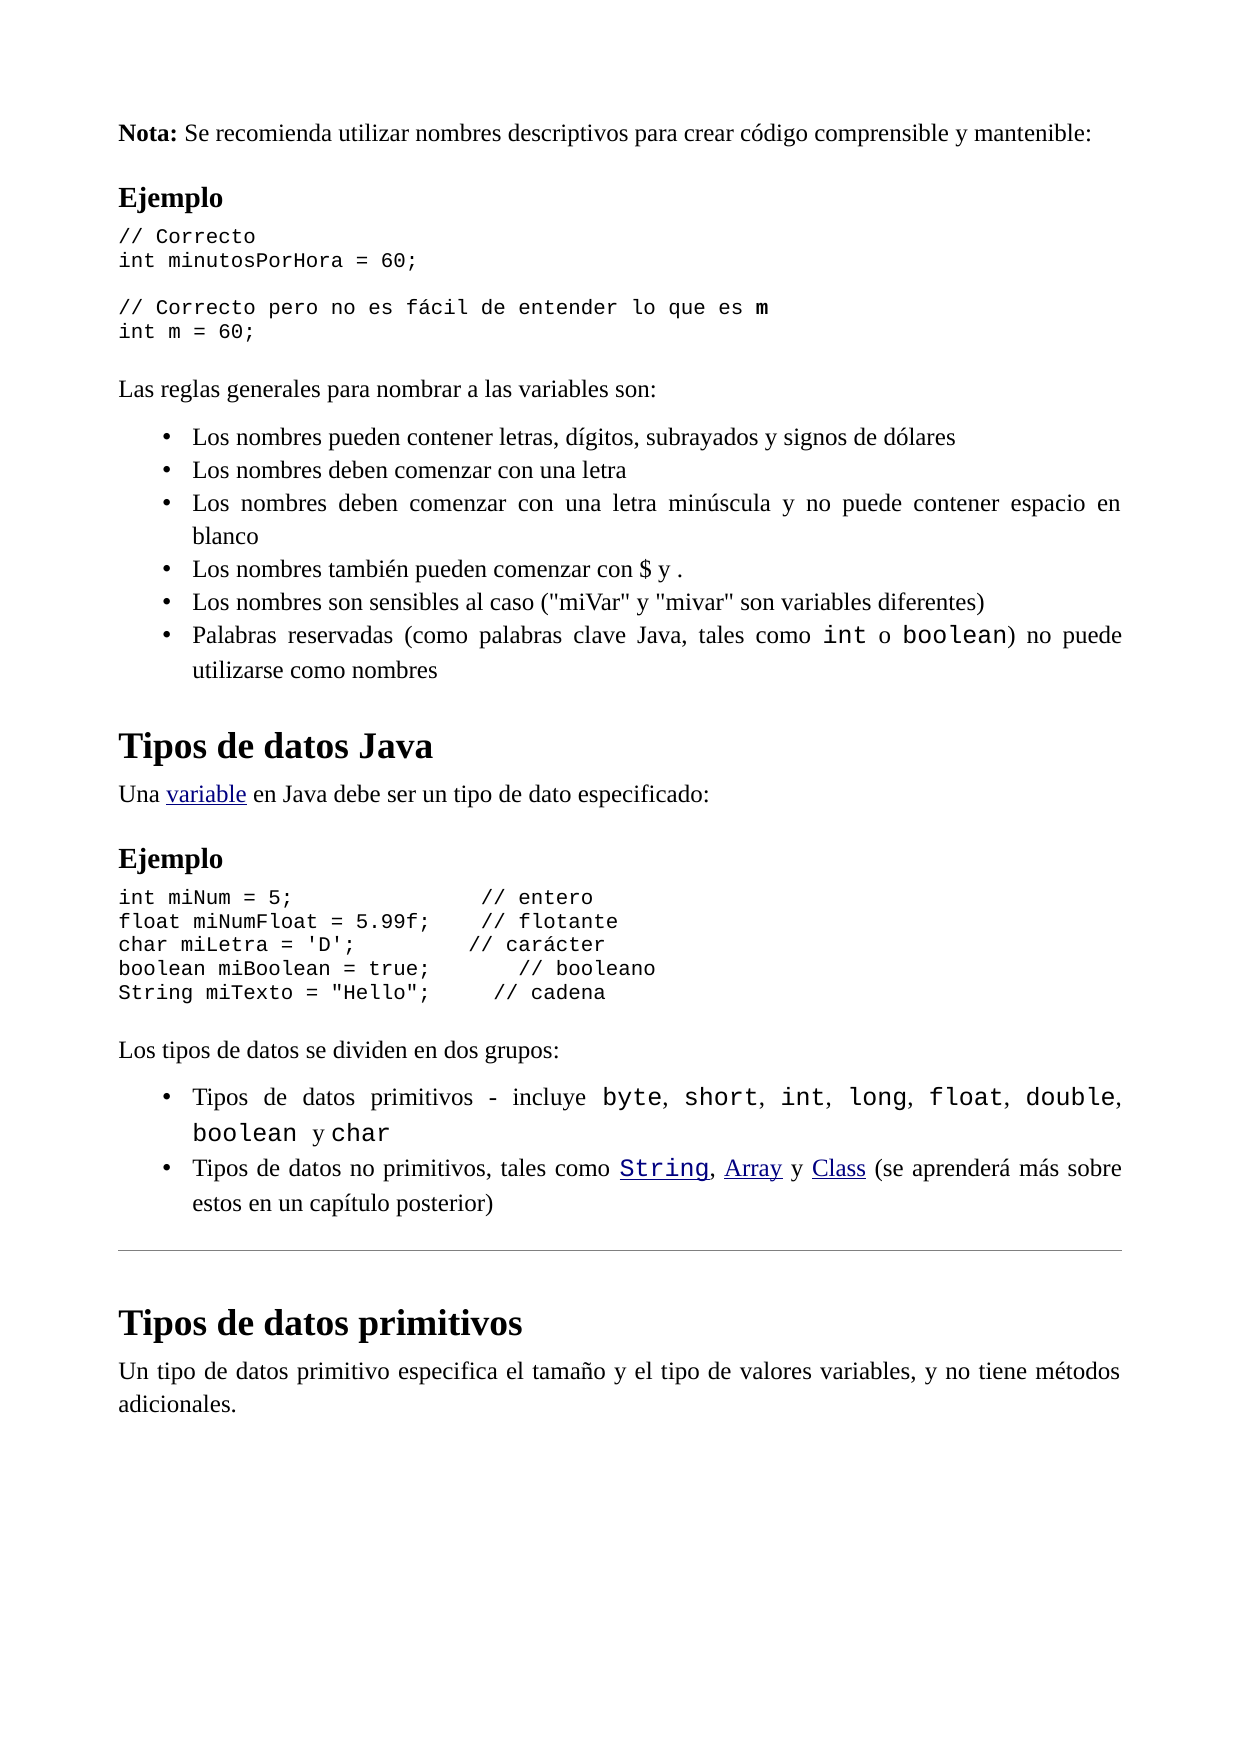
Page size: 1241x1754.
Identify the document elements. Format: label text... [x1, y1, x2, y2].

list Los nombres pueden contener letras, dígitos, subrayados y signos de dólares [162, 422, 1122, 450]
text Las reglas generales para nombrar a las variables son: [118, 374, 1122, 403]
list Los nombres también pueden comenzar con $ y . [162, 554, 1122, 582]
list Los nombres deben comenzar con una letra minúscula y no puede contener espacio en blanco [162, 488, 1122, 549]
list Los nombres son sensibles al caso ("miVar" y "mivar" son variables diferentes) [162, 587, 1122, 616]
text char miLetra = 'D'; // carácter [118, 934, 1122, 958]
text // Correcto pero no es fácil de entender lo que es m [118, 297, 1122, 321]
text // Correcto [118, 226, 1122, 250]
text float miNumFloat = 5.99f; // flotante [118, 911, 1122, 934]
subtitle Ejemplo [118, 841, 1122, 875]
text Nota: Se recomienda utilizar nombres descriptivos para crear código comprensible y mantenible: [118, 118, 1122, 147]
subtitle Ejemplo [118, 180, 1122, 214]
list Los nombres deben comenzar con una letra [162, 455, 1122, 483]
text Los tipos de datos se dividen en dos grupos: [118, 1035, 1122, 1064]
text int miNum = 5; // entero [118, 887, 1122, 911]
list Tipos de datos primitivos - incluye byte, short, int, long, float, double, boolean y char [162, 1082, 1122, 1148]
subtitle Tipos de datos primitivos [118, 1301, 1122, 1344]
list Tipos de datos no primitivos, tales como String, Array y Class (se aprenderá más sobre estos en un capítulo posterior) [162, 1153, 1122, 1217]
text Una variable en Java debe ser un tipo de dato especificado: [118, 779, 1122, 808]
list Palabras reservadas (como palabras clave Java, tales como int o boolean) no puede utilizarse como nombres [162, 620, 1122, 684]
text Un tipo de datos primitivo especifica el tamaño y el tipo de valores variables, y no tiene métodos adicionales. [118, 1356, 1122, 1418]
text int m = 60; [118, 321, 1122, 344]
text boolean miBoolean = true; // booleano [118, 958, 1122, 982]
subtitle Tipos de datos Java [118, 723, 1122, 766]
text String miTexto = "Hello"; // cadena [118, 982, 1122, 1005]
text int minutosPorHora = 60; [118, 250, 1122, 274]
